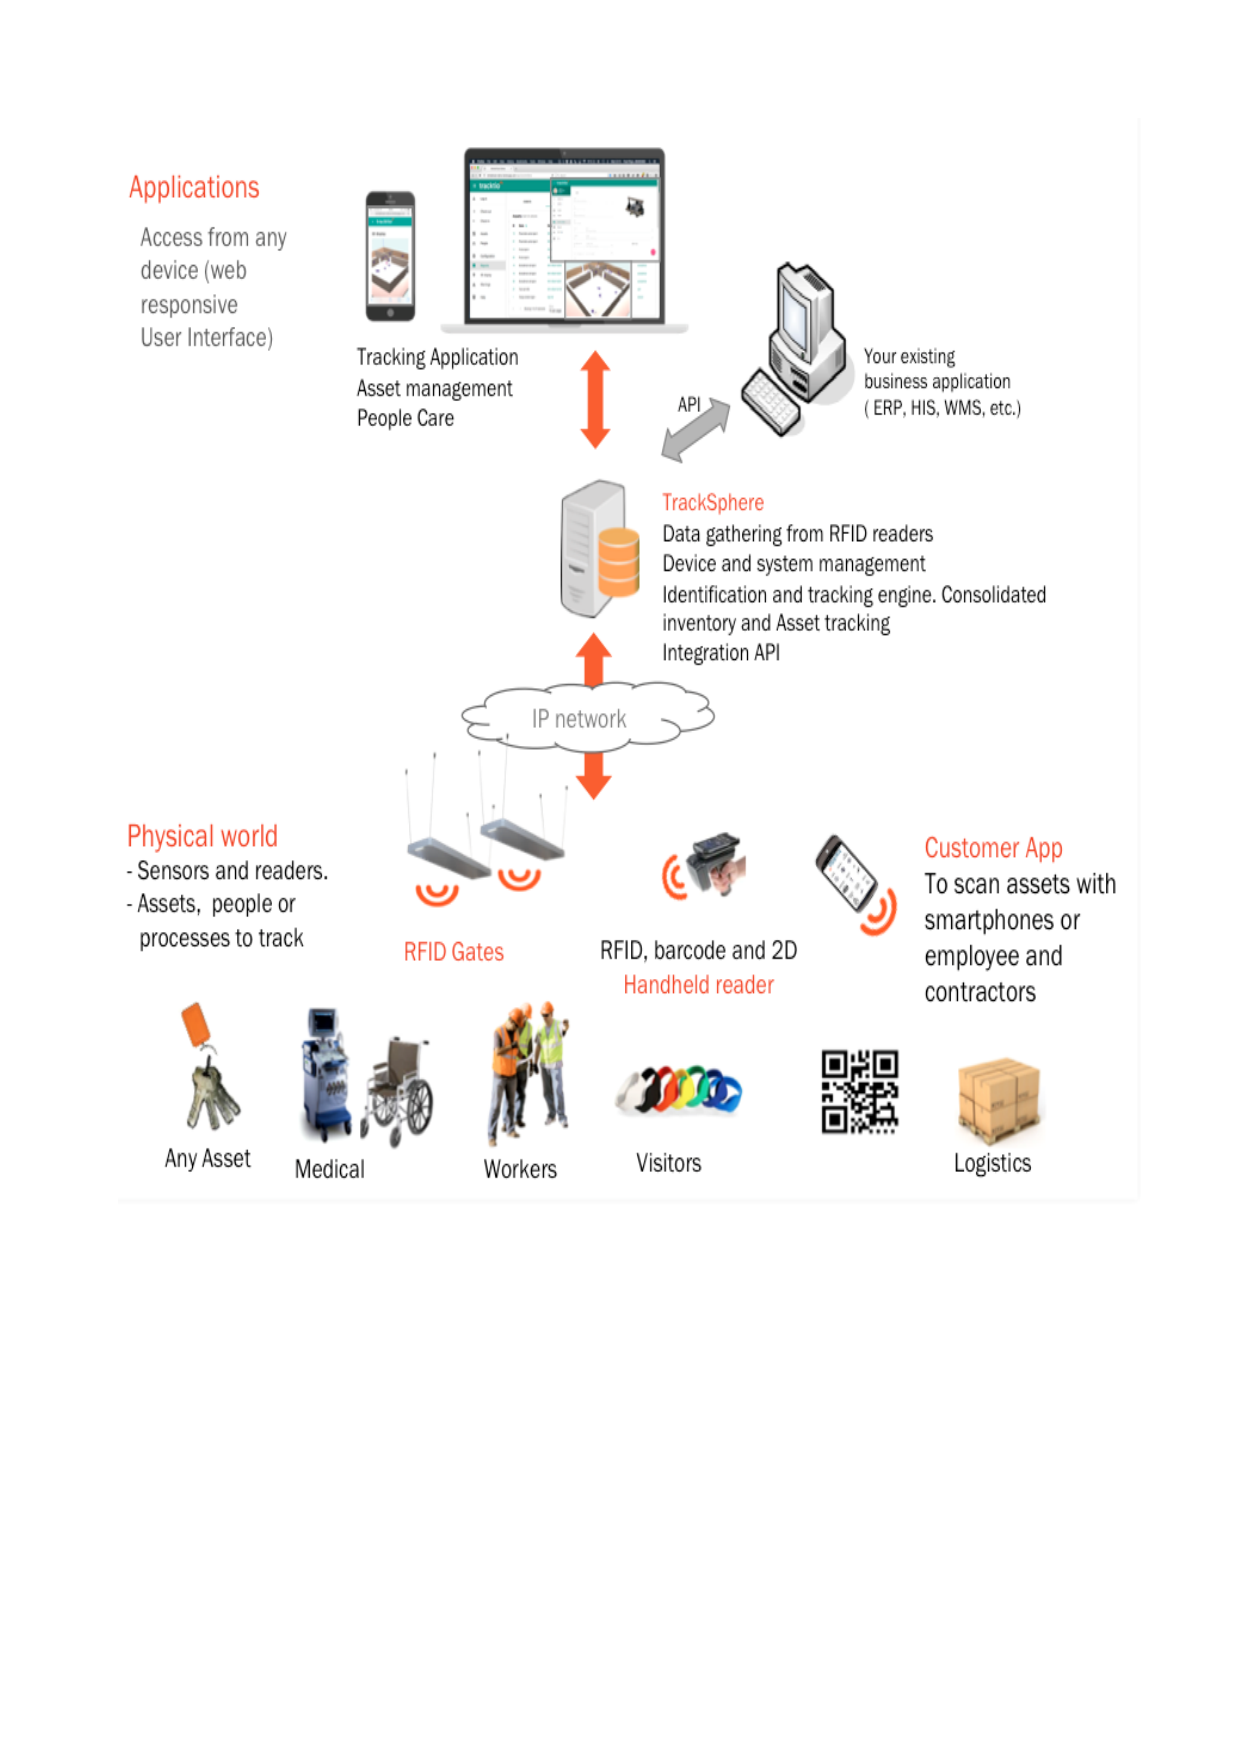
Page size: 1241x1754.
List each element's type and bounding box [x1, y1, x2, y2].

picture [118, 118, 1142, 1211]
